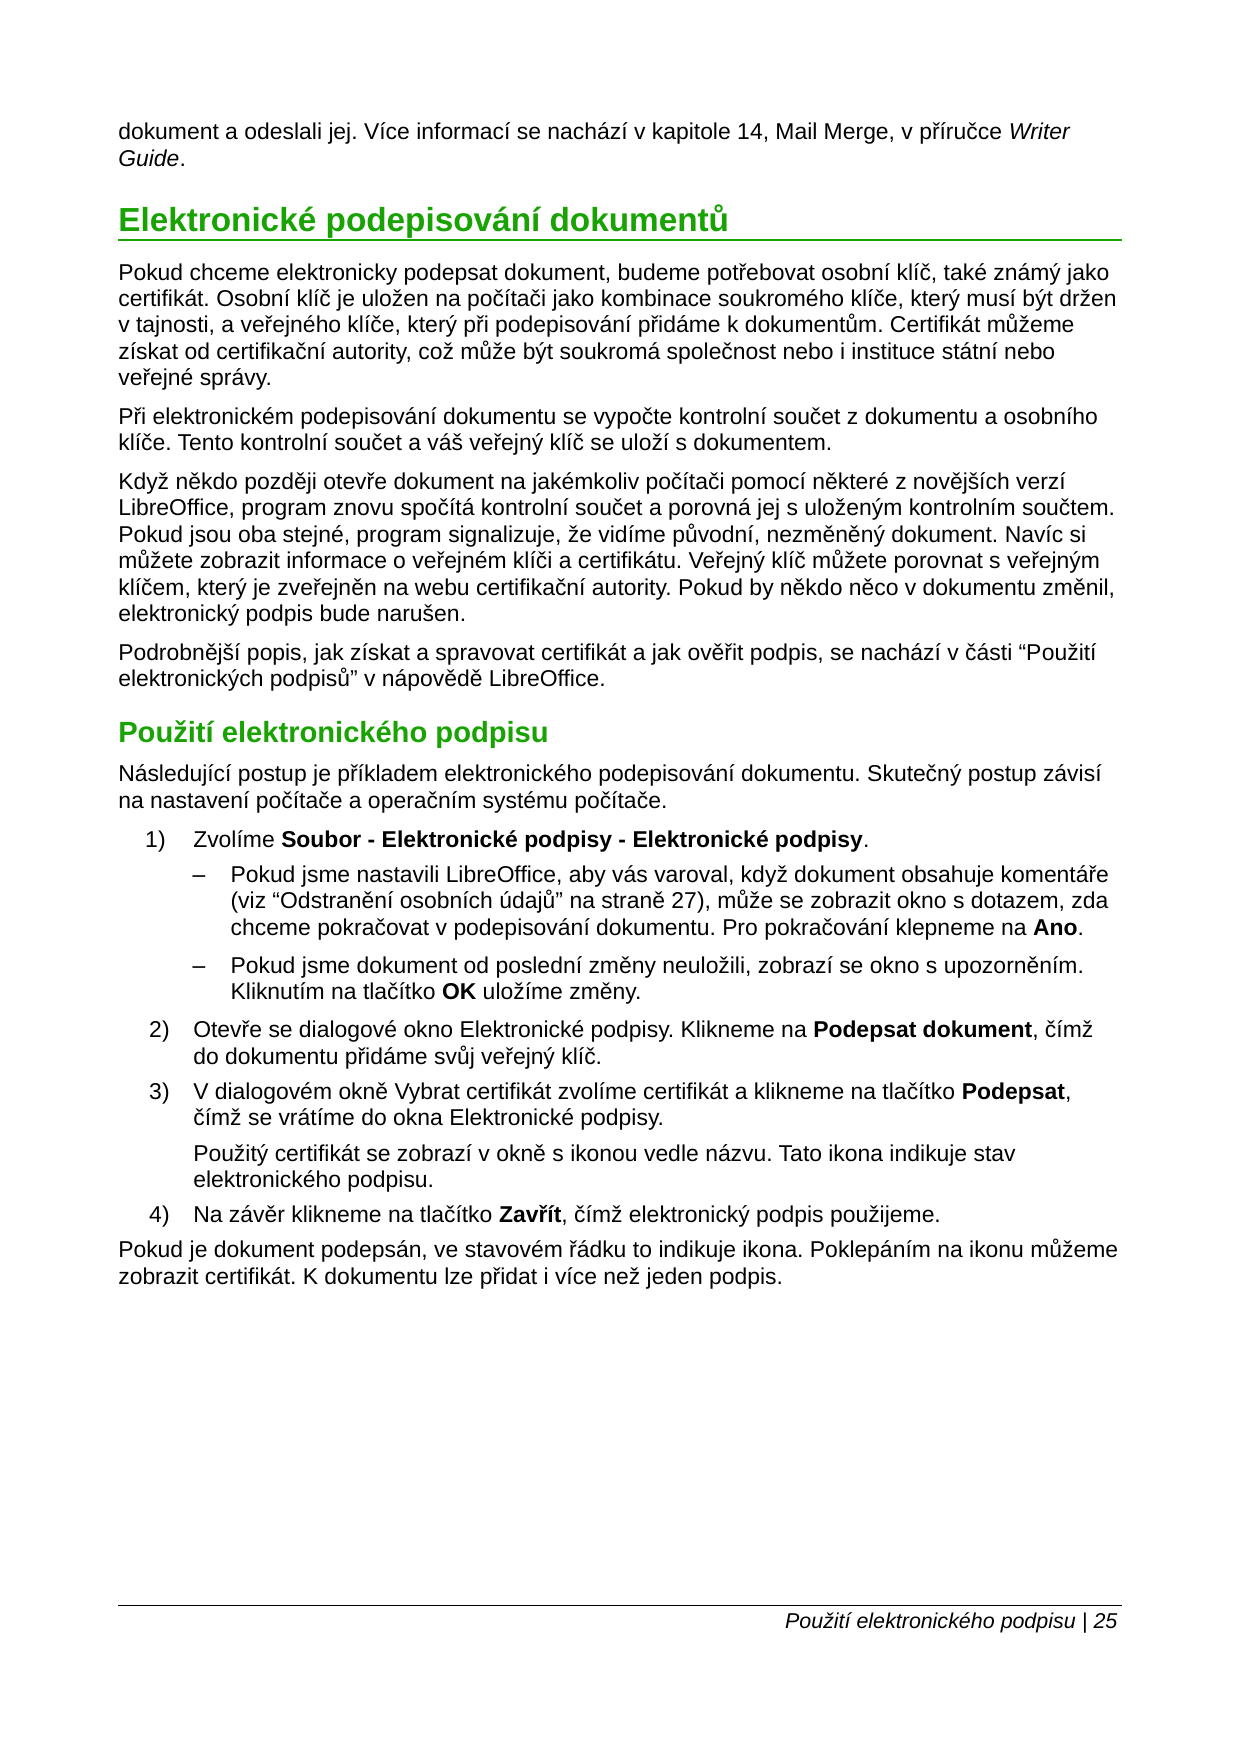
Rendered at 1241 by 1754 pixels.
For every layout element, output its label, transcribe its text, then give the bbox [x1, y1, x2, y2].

text dokument a odeslali jej. Více informací se nachází v kapitole 14, Mail Merge, v příručce Writer Guide. [118, 118, 1122, 171]
list Následující postup je příkladem elektronického podepisování dokumentu. Skutečný postup závisí na nastavení počítače a operačním systému počítače. [118, 760, 1122, 813]
list Pokud jsme dokument od poslední změny neuložili, zobrazí se okno s upozorněním. Kliknutím na tlačítko OK uložíme změny. [192, 952, 1122, 1004]
list Na závěr klikneme na tlačítko Zavřít, čímž elektronický podpis použijeme. [169, 1201, 1122, 1227]
list Pokud jsme nastavili LibreOffice, aby vás varoval, když dokument obsahuje komentáře (viz “Odstranění osobních dat” na straně 27), může se zobrazit okno s dotazem, zda chceme pokračovat v podepisování dokumentu. Pro pokračování klepneme na Ano. [192, 861, 1122, 940]
text Podrobnější popis, jak získat a spravovat certifikát a jak ověřit podpis, se nachází v části “Použití elektronických podpisů” v nápovědě LibreOffice. [118, 639, 1122, 691]
subtitle Použití elektronického podpisu [118, 715, 1122, 748]
list Zvolíme Soubor - Elektronické podpisy - Elektronické podpisy. [165, 826, 1122, 852]
list V dialogovém okně Vybrat certifikát zvolíme certifikát a klikneme na tlačítko Podepsat, čímž se vrátíme do okna Elektronické podpisy. [169, 1078, 1122, 1131]
subtitle Elektronické podepisování dokumentů [118, 200, 1122, 239]
list Otevře se dialogové okno Elektronické podpisy. Klikneme na Podepsat dokument, čímž do dokumentu přidáme svůj veřejný klíč. [169, 1016, 1122, 1069]
text Při elektronickém podepisování dokumentu se vypočte kontrolní součet z dokumentu a osobního klíče. Tento kontrolní součet a váš veřejný klíč se uloží s dokumentem. [118, 403, 1122, 456]
text Pokud chceme elektronicky podepsat dokument, budeme potřebovat osobní klíč, také známý jako certifikát. Osobní klíč je uložen na počítači jako kombinace soukromého klíče, který musí být držen v tajnosti, a veřejného klíče, který při podepisování přidáme k dokumentům. Certifikát můžeme získat od certifikační autority, což může být soukromá společnost nebo i instituce státní nebo veřejné správy. [118, 258, 1122, 390]
text Když někdo později otevře dokument na jakémkoliv počítači pomocí některé z novějších verzí LibreOffice, program znovu spočítá kontrolní součet a porovná jej s uloženým kontrolním součtem. Pokud jsou oba stejné, program signalizuje, že vidíme původní, nezměněný dokument. Navíc si můžete zobrazit informace o veřejném klíči a certifikátu. Veřejný klíč můžete porovnat s veřejným klíčem, který je zveřejněn na webu certifikační autority. Pokud by někdo něco v dokumentu změnil, elektronický podpis bude narušen. [118, 468, 1122, 626]
list Použitý certifikát se zobrazí v okně s ikonou vedle názvu. Tato ikona indikuje stav elektronického podpisu. [169, 1139, 1122, 1192]
text Pokud je dokument podepsán, ve stavovém řádku to indikuje ikona. Poklepáním na ikonu můžeme zobrazit certifikát. K dokumentu lze přidat i více než jeden podpis. [118, 1236, 1122, 1289]
